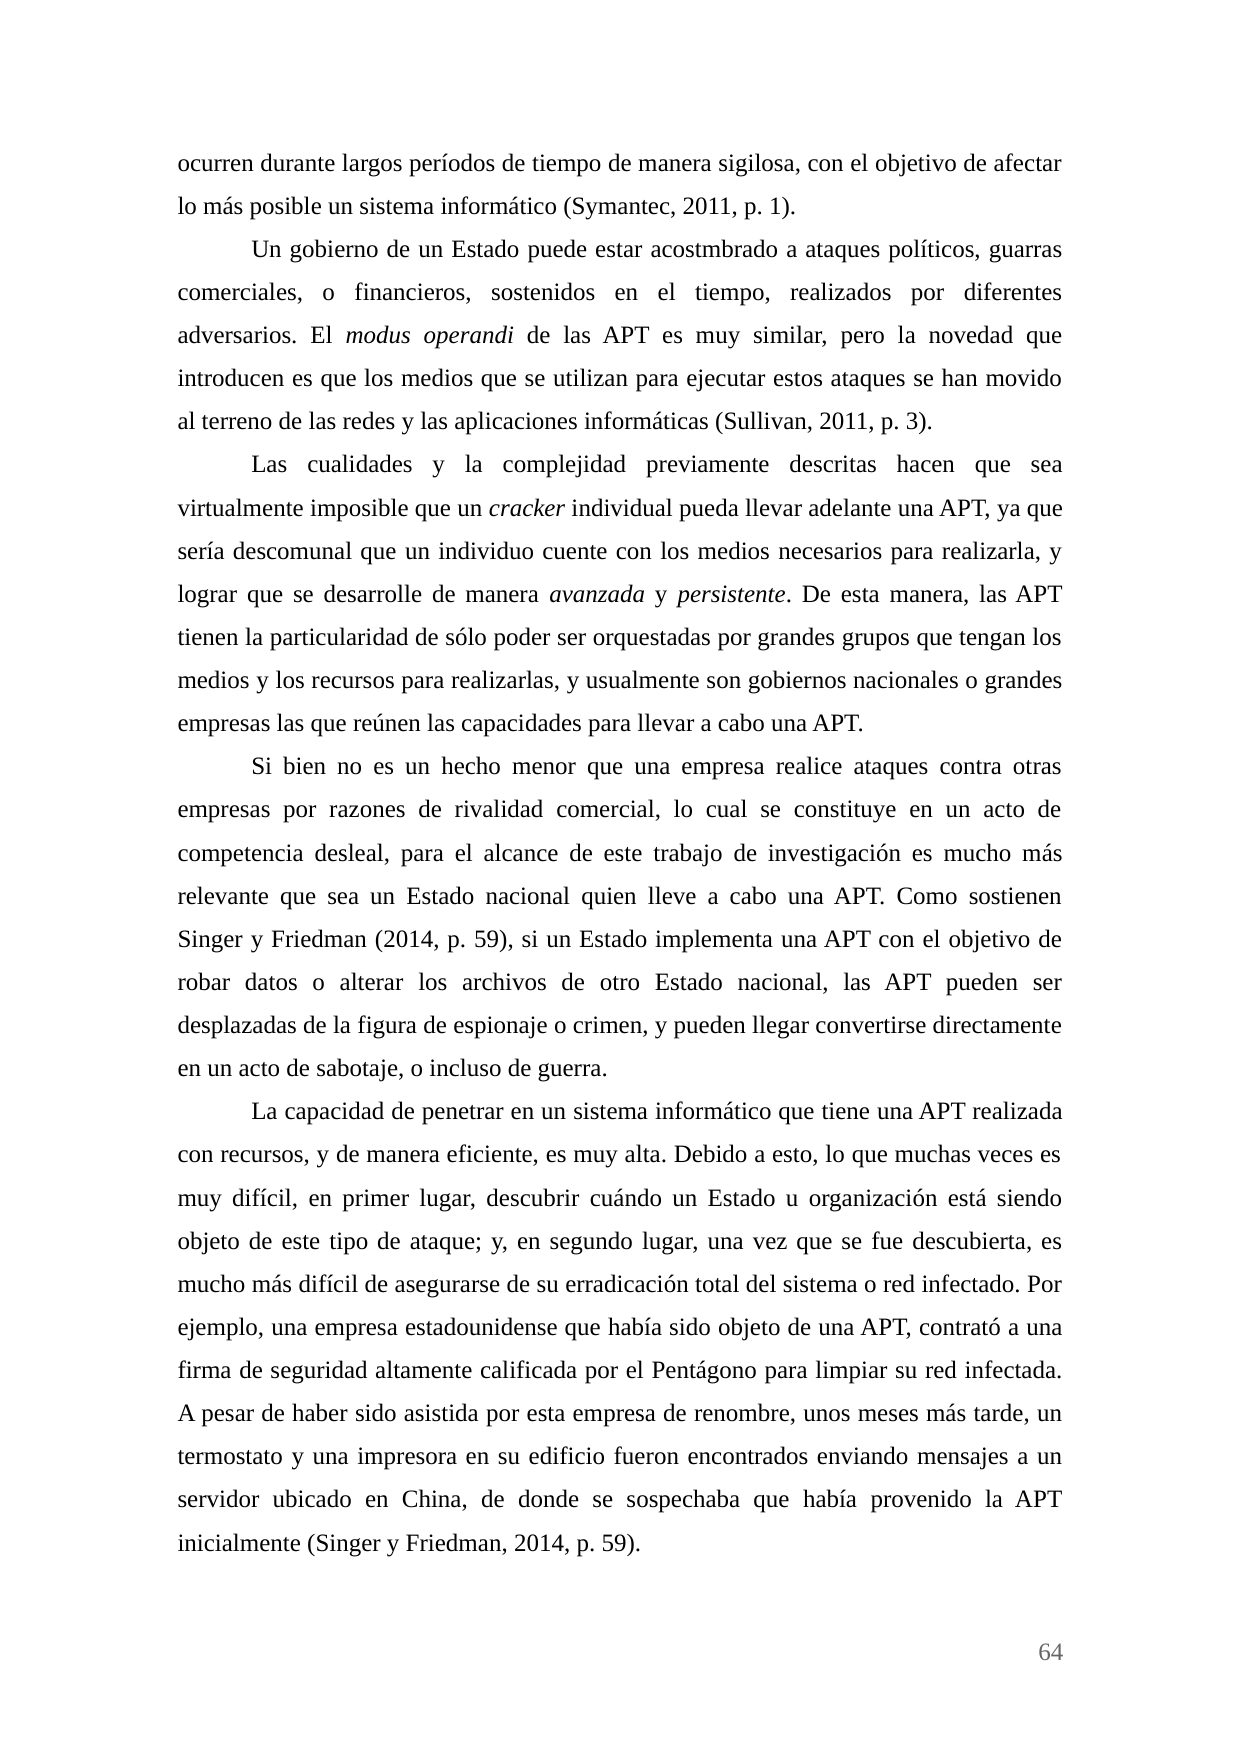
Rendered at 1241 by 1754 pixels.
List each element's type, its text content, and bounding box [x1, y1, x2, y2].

text La capacidad de penetrar en un sistema informático que tiene una APT realizada con recursos, y de manera eficiente, es muy alta. Debido a esto, lo que muchas veces es muy difícil, en primer lugar, descubrir cuándo un Estado u organización está siendo objeto de este tipo de ataque; y, en segundo lugar, una vez que se fue descubierta, es mucho más difícil de asegurarse de su erradicación total del sistema o red infectado. Por ejemplo, una empresa estadounidense que había sido objeto de una APT, contrató a una firma de seguridad altamente calificada por el Pentágono para limpiar su red infectada. A pesar de haber sido asistida por esta empresa de renombre, unos meses más tarde, un termostato y una impresora en su edificio fueron encontrados enviando mensajes a un servidor ubicado en China, de donde se sospechaba que había provenido la APT inicialmente (Singer y Friedman, 2014, p. 59). [177, 1096, 1063, 1556]
text ocurren durante largos períodos de tiempo de manera sigilosa, con el objetivo de afectar lo más posible un sistema informático (Symantec, 2011, p. 1). [177, 148, 1063, 219]
text Si bien no es un hecho menor que una empresa realice ataques contra otras empresas por razones de rivalidad comercial, lo cual se constituye en un acto de competencia desleal, para el alcance de este trabajo de investigación es mucho más relevante que sea un Estado nacional quien lleve a cabo una APT. Como sostienen Singer y Friedman (2014, p. 59), si un Estado implementa una APT con el objetivo de robar datos o alterar los archivos de otro Estado nacional, las APT pueden ser desplazadas de la figura de espionaje o crimen, y pueden llegar convertirse directamente en un acto de sabotaje, o incluso de guerra. [177, 751, 1063, 1082]
text Las cualidades y la complejidad previamente descritas hacen que sea virtualmente imposible que un cracker individual pueda llevar adelante una APT, ya que sería descomunal que un individuo cuente con los medios necesarios para realizarla, y lograr que se desarrolle de manera avanzada y persistente. De esta manera, las APT tienen la particularidad de sólo poder ser orquestadas por grandes grupos que tengan los medios y los recursos para realizarlas, y usualmente son gobiernos nacionales o grandes empresas las que reúnen las capacidades para llevar a cabo una APT. [177, 449, 1063, 737]
text Un gobierno de un Estado puede estar acostmbrado a ataques políticos, guarras comerciales, o financieros, sostenidos en el tiempo, realizados por diferentes adversarios. El modus operandi de las APT es muy similar, pero la novedad que introducen es que los medios que se utilizan para ejecutar estos ataques se han movido al terreno de las redes y las aplicaciones informáticas (Sullivan, 2011, p. 3). [177, 234, 1063, 435]
